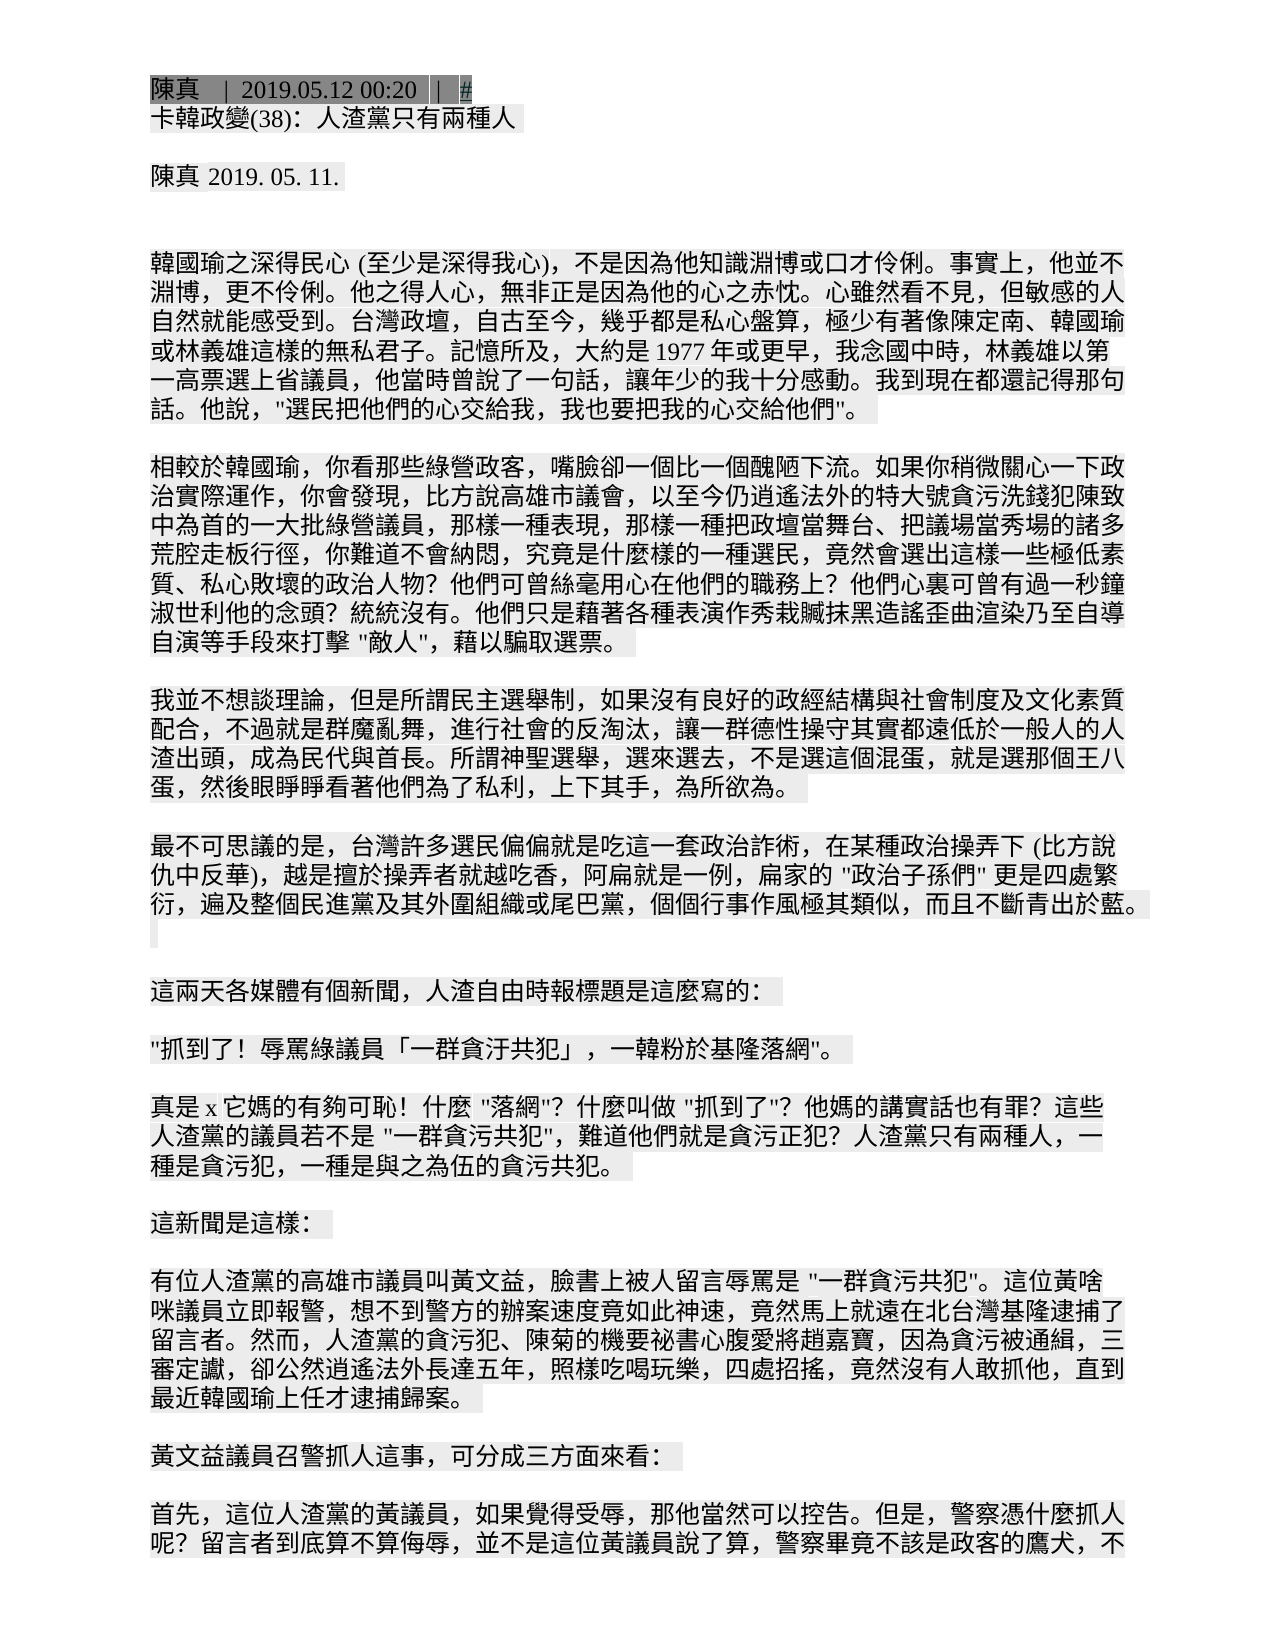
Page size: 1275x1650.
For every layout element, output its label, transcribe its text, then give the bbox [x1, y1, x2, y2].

text 卡韓政變(38)：人渣黨只有兩種人 陳真 2019. 05. 11. 韓國瑜之深得民心 (至少是深得我心)，不是因為他知識淵博或口才伶俐。事實上，他並不淵博，更不伶俐。他之得人心，無非正是因為他的心之赤忱。心雖然看不見，但敏感的人自然就能感受到。台灣政壇，自古至今，幾乎都是私心盤算，極少有著像陳定南、韓國瑜或林義雄這樣的無私君子。記憶所及，大約是1977年或更早，我念國中時，林義雄以第一高票選上省議員，他當時曾說了一句話，讓年少的我十分感動。我到現在都還記得那句話。他說，"選民把他們的心交給我，我也要把我的心交給他們"。 相較於韓國瑜，你看那些綠營政客，嘴臉卻一個比一個醜陋下流。如果你稍微關心一下政治實際運作，你會發現，比方說高雄市議會，以至今仍逍遙法外的特大號貪污洗錢犯陳致中為首的一大批綠營議員，那樣一種表現，那樣一種把政壇當舞台、把議場當秀場的諸多荒腔走板行徑，你難道不會納悶，究竟是什麼樣的一種選民，竟然會選出這樣一些極低素質、私心敗壞的政治人物？他們可曾絲毫用心在他們的職務上？他們心裏可曾有過一秒鐘淑世利他的念頭？統統沒有。他們只是藉著各種表演作秀栽贓抹黑造謠歪曲渲染乃至自導自演等手段來打擊 "敵人"，藉以騙取選票。 我並不想談理論，但是所謂民主選舉制，如果沒有良好的政經結構與社會制度及文化素質配合，不過就是群魔亂舞，進行社會的反淘汰，讓一群德性操守其實都遠低於一般人的人渣出頭，成為民代與首長。所謂神聖選舉，選來選去，不是選這個混蛋，就是選那個王八蛋，然後眼睜睜看著他們為了私利，上下其手，為所欲為。 最不可思議的是，台灣許多選民偏偏就是吃這一套政治詐術，在某種政治操弄下 (比方說仇中反華)，越是擅於操弄者就越吃香，阿扁就是一例，扁家的 "政治子孫們" 更是四處繁衍，遍及整個民進黨及其外圍組織或尾巴黨，個個行事作風極其類似，而且不斷青出於藍。 這兩天各媒體有個新聞，人渣自由時報標題是這麼寫的： "抓到了！辱罵綠議員「一群貪汙共犯」，一韓粉於基隆落網"。 真是x它媽的有夠可恥！什麼 "落網"？什麼叫做 "抓到了"？他媽的講實話也有罪？這些人渣黨的議員若不是 "一群貪污共犯"，難道他們就是貪污正犯？人渣黨只有兩種人，一種是貪污犯，一種是與之為伍的貪污共犯。 這新聞是這樣： 有位人渣黨的高雄市議員叫黃文益，臉書上被人留言辱罵是 "一群貪污共犯"。這位黃啥咪議員立即報警，想不到警方的辦案速度竟如此神速，竟然馬上就遠在北台灣基隆逮捕了留言者。然而，人渣黨的貪污犯、陳菊的機要祕書心腹愛將趙嘉寶，因為貪污被通緝，三審定讞，卻公然逍遙法外長達五年，照樣吃喝玩樂，四處招搖，竟然沒有人敢抓他，直到最近韓國瑜上任才逮捕歸案。 黃文益議員召警抓人這事，可分成三方面來看： 首先，這位人渣黨的黃議員，如果覺得受辱，那他當然可以控告。但是，警察憑什麼抓人呢？留言者到底算不算侮辱，並不是這位黃議員說了算，警察畢竟不該是政客的鷹犬，不該聽命於政客，想抓誰就抓誰。 其次，如果這樣就要抓人，那麼，人渣黨及其粉絲與走狗們長年以來的無數犯行，完全是億萬倍以上的嚴重程度，根本就是無法無天，罄竹難書。若依照這樣的犯行比例，豈不是應該要統統一網打盡，打入監牢，全部關到老死？ 再者，指稱這些無恥政客是 "一群貪污共犯"，請問有哪一點冤枉了他們？所謂共犯有兩種解釋，一種是法律上實際參與貪污案，其次是指的在道德上與貪污敗德之人同流合污，沆瀣一氣。從上下文來看，既然是 "一群"，指的應該就是後者，一種道德上的共犯結構。這樣一種指控，請問哪一點冤枉了人渣黨的這些議員們？ 舉個例，高雄市議會現在的綠營議員，幾乎什麼事都不用幹，每天就是成群結隊想盡辦法抹黑鬥臭韓國瑜。比方說前些天，人渣黨黨團幹事長、貪污洗錢犯陳致中帶頭召開記者會，竟然抹黑韓國瑜不清廉，說他搞什麼 "家族裙帶政治"。很可笑不是嗎？韓若不清廉，還能活到現在嗎？而且，還有比陳致中及他老爸陳水扁老媽吳淑珍更加貪污的政治家族嗎？ 該記者會由陳致中帶頭，另外還有黨團書記長林智鴻和黃文益及鄭孟洳等同黨議員一同領銜演出。如果這不叫做 "一群貪污共犯"，什麼叫 "一群貪污共犯"？並不是說一個人貪污之後你就不能跟他成為朋友或同事，而是說，這群共犯事實上不但長年以來包庇陳致中及扁珍一家人的貪污，甚且歌頌之讚美之，甚至在一些什麼 "向阿扁致敬的音樂會" 之類的場合，或是阿扁的什麼簽書會上，整個人渣黨由陳菊帶頭，把阿扁捧成 "台灣人的英雄"。 事實上，若要特赦阿扁，連我也不反對。但是，貪污就是貪污，洗錢就是洗錢，犯罪就是犯罪，包括吳淑珍和陳致中及其太太黃睿靖和女婿及親家等等，全是貪污罪犯，但陳致中和吳淑珍卻至今完全逍遙法外。我能理解扁珍之不滿，因為就如吳淑珍及女兒陳幸妤所經常公開指控："民進黨哪個人沒有拿到阿扁的錢？" 吳淑珍更是指證歷歷如何用麻布袋裝錢，大家就地分贓，並且威脅要抖出更多黑幕。這樣一個黨，難道還不叫做 "一群貪污共犯"？只不過說他們一句實話，就要抓人入獄？真是有夠可恥。 高雄地區之中，挺扁挺得最誇張的政治人物就是鄭新助，擔任過民進黨多屆中央評委、國大代表及行政院顧問等等要職，並多次當選高雄市議員，他自己就曾因為在選舉中貪污受賄五百萬元而遭到民進黨開除黨籍。不過，他並沒有淡出政壇。他有個政治傳人，就是他的孫女，叫做鄭孟洳， "太陽花運動" 的成員之一，同時也是和陳致中及黃文益等人這回一起召開抹黑韓國瑜之記者會的其中一位現任議員。她說，她之參與政治及參與太陽花運動，就是要 "承襲阿公 (鄭新助) 的精神"，"追求公平正義"。不知道各位聽了有何感想？ 另外，目前抹黑韓國瑜的人渣黨帶頭議員之中，還有一位叫康裕成，是前高雄市議會議長，也是挺扁大將。請問，如果這不叫做一群貪污共犯，難道要說一群貪污正犯？ 我與陳菊相識三十多年，過去十分尊敬她，往日時光無數文字、書信與照片，至今都還保留著。但是，這份尊敬之心，卻早已煙消雲散。我至今依舊相信她個人的清廉，但她不折不扣就是 "一群貪污共犯" 的頭。她出賣了自己，傷害了自己所曾經因義受難的珍貴價值。我真不知道她究竟圖的是什麼？政治如果去除了最基本的廉潔與正直，還能剩下一些什麼？除了讓一群貪得無饜的政治人渣獲得世代源源不絕的暴利與權位世襲，究竟給這個悲愴的社會、痛苦的人民，帶來什麼樣的幸福與希望？ [150, 104, 1125, 1558]
text 陳真 | 2019.05.12 00:20 | # [150, 75, 1125, 104]
